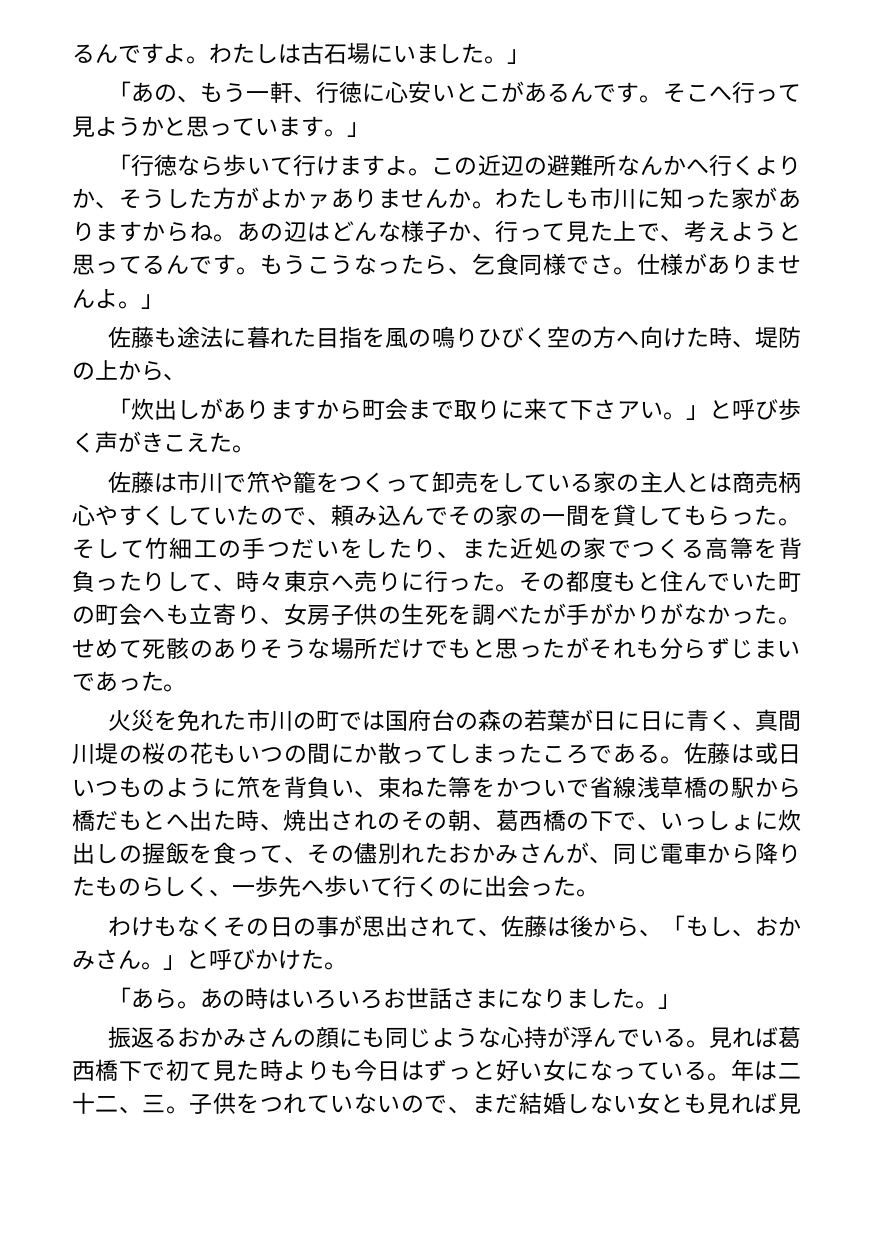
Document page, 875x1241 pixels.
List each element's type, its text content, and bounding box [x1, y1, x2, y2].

text 「炊出しがありますから町会まで取りに来て下さアい。」と呼び歩く声がきこえた。 [72, 392, 802, 458]
text 「あら。あの時はいろいろお世話さまになりました。」 [72, 981, 802, 1014]
text 振返るおかみさんの顔にも同じような心持が浮んでいる。見れば葛西橋下で初て見た時よりも今日はずっと好い女になっている。年は二十二、三。子供をつれていないので、まだ結婚しない女とも見れば見 [72, 1020, 802, 1119]
text 火災を免れた市川の町では国府台の森の若葉が日に日に青く、真間川堤の桜の花もいつの間にか散ってしまったころである。佐藤は或日いつものように笊を背負い、束ねた箒をかついで省線浅草橋の駅から橋だもとへ出た時、焼出されのその朝、葛西橋の下で、いっしょに炊出しの握飯を食って、その儘別れたおかみさんが、同じ電車から降りたものらしく、一歩先へ歩いて行くのに出会った。 [72, 703, 802, 902]
text るんですよ。わたしは古石場にいました。」 [72, 36, 802, 69]
text 佐藤も途法に暮れた目指を風の鳴りひびく空の方へ向けた時、堤防の上から、 [72, 320, 802, 386]
text 佐藤は市川で笊や籠をつくって卸売をしている家の主人とは商売柄心やすくしていたので、頼み込んでその家の一間を貸してもらった。そして竹細工の手つだいをしたり、また近処の家でつくる高箒を背負ったりして、時々東京へ売りに行った。その都度もと住んでいた町の町会へも立寄り、女房子供の生死を調べたが手がかりがなかった。せめて死骸のありそうな場所だけでもと思ったがそれも分らずじまいであった。 [72, 464, 802, 697]
text わけもなくその日の事が思出されて、佐藤は後から、「もし、おかみさん。」と呼びかけた。 [72, 908, 802, 975]
text 「あの、もう一軒、行徳に心安いとこがあるんです。そこへ行って見ようかと思っています。」 [72, 75, 802, 142]
text 「行徳なら歩いて行けますよ。この近辺の避難所なんかへ行くよりか、そうした方がよかァありませんか。わたしも市川に知った家がありますからね。あの辺はどんな様子か、行って見た上で、考えようと思ってるんです。もうこうなったら、乞食同様でさ。仕様がありませんよ。」 [72, 148, 802, 314]
